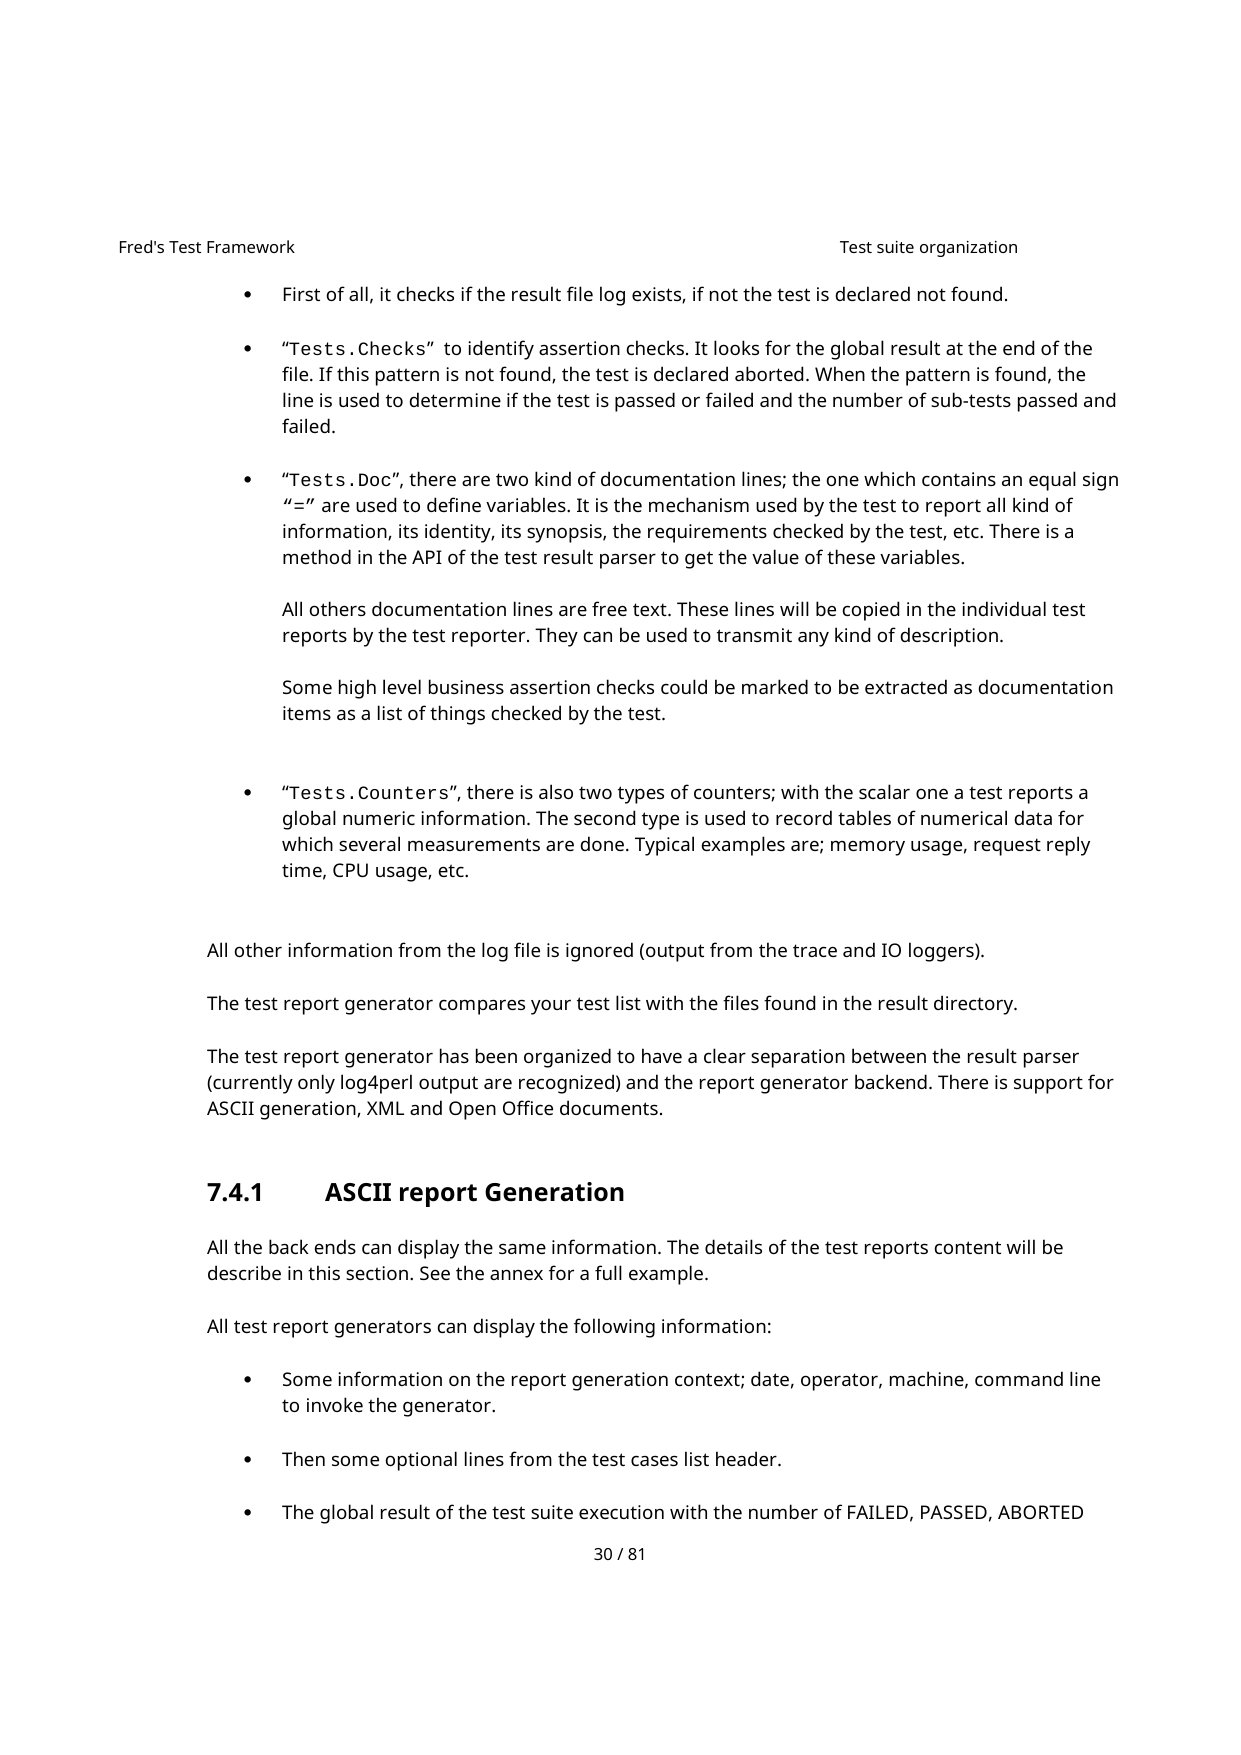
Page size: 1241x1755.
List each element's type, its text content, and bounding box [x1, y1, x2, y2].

text All the back ends can display the same information. The details of the test reports content will be describe in this section. See the annex for a full example. [207, 1234, 1122, 1286]
list The global result of the test suite execution with the number of FAILED, PASSED, ABORTED [244, 1498, 1122, 1524]
list “Tests.Checks” to identify assertion checks. It looks for the global result at the end of the file. If this pattern is not found, the test is declared aborted. When the pattern is found, the line is used to determine if the test is passed or failed and the number of sub-tests passed and failed. [244, 334, 1122, 438]
text All test report generators can display the following information: [207, 1313, 1122, 1339]
list “Tests.Doc”, there are two kind of documentation lines; the one which contains an equal sign “=” are used to define variables. It is the mechanism used by the test to report all kind of information, its identity, its synopsis, the requirements checked by the test, etc. There is a method in the API of the test result parser to get the value of these variables. All others documentation lines are free text. These lines will be copied in the individual test reports by the test reporter. They can be used to transmit any kind of description. Some high level business assertion checks could be marked to be extracted as documentation items as a list of things checked by the test. [244, 466, 1122, 752]
subtitle ASCII report Generation [207, 1175, 1122, 1209]
text The test report generator compares your test list with the files found in the result directory. [207, 989, 1122, 1016]
list First of all, it checks if the result file log exists, if not the test is declared not found. [244, 281, 1122, 307]
text The test report generator has been organized to have a clear separation between the result parser (currently only log4perl output are recognized) and the report generator backend. There is support for ASCII generation, XML and Open Office documents. [207, 1043, 1122, 1121]
text All other information from the log file is ignored (output from the trace and IO loggers). [207, 936, 1122, 962]
list “Tests.Counters”, there is also two types of counters; with the scalar one a test reports a global numeric information. The second type is used to record tables of numerical data for which several measurements are done. Typical examples are; memory usage, request reply time, CPU usage, etc. [244, 779, 1122, 909]
list Some information on the report generation context; date, operator, machine, command line to invoke the generator. [244, 1366, 1122, 1418]
list Then some optional lines from the test cases list header. [244, 1445, 1122, 1471]
